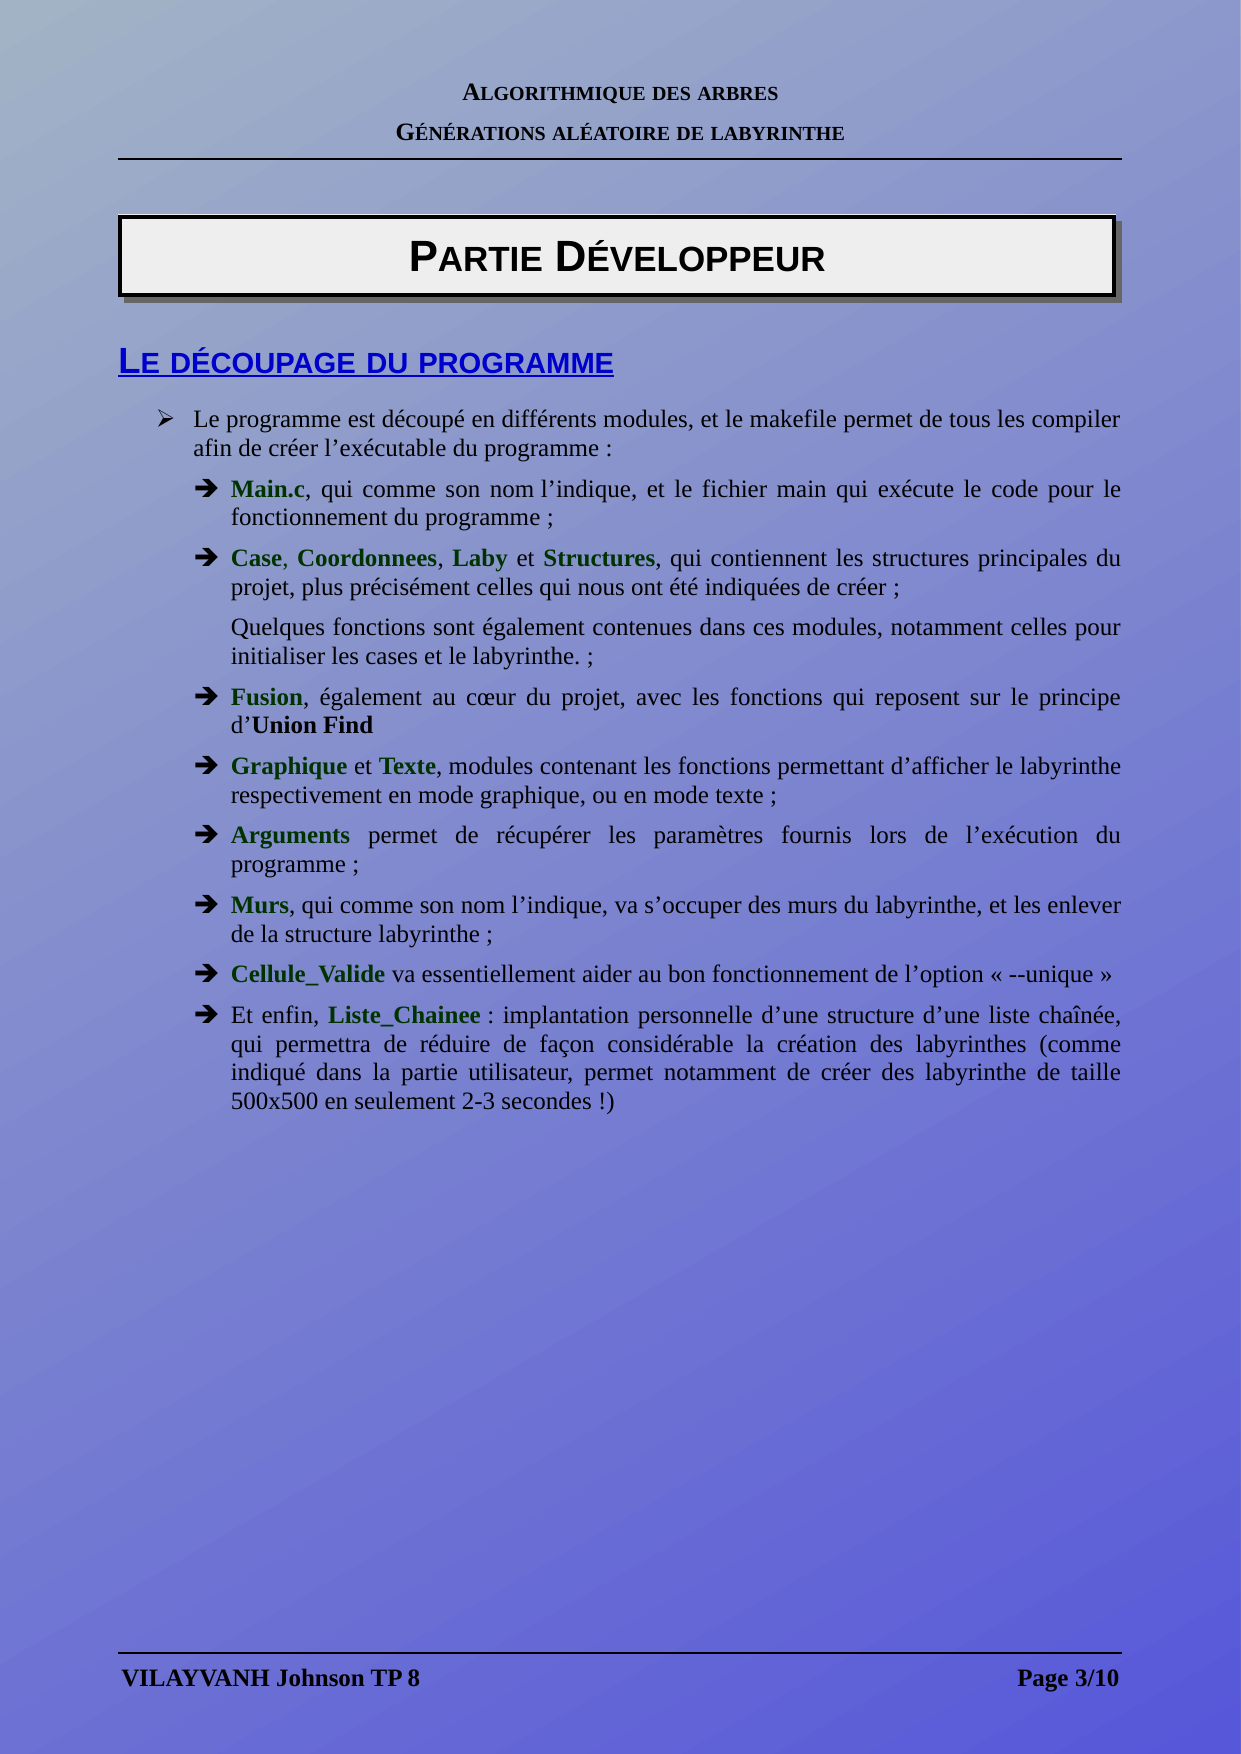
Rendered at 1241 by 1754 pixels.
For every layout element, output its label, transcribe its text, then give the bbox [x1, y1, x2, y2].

subtitle Le découpage du programme [118, 339, 1122, 381]
subtitle Partie Développeur [122, 219, 1112, 293]
list Fusion, également au cœur du projet, avec les fonctions qui reposent sur le principe d’Union Find [193, 682, 1122, 739]
list Quelques fonctions sont également contenues dans ces modules, notamment celles pour initialiser les cases et le labyrinthe. ; [193, 612, 1122, 670]
list Main.c, qui comme son nom l’indique, et le fichier main qui exécute le code pour le fonctionnement du programme ; [193, 474, 1122, 531]
list Arguments permet de récupérer les paramètres fournis lors de l’exécution du programme ; [193, 821, 1122, 878]
list Et enfin, Liste_Chainee : implantation personnelle d’une structure d’une liste chaînée, qui permettra de réduire de façon considérable la création des labyrinthes (comme indiqué dans la partie utilisateur, permet notamment de créer des labyrinthe de taille 500x500 en seulement 2-3 secondes !) [193, 1000, 1122, 1115]
list Graphique et Texte, modules contenant les fonctions permettant d’afficher le labyrinthe respectivement en mode graphique, ou en mode texte ; [193, 751, 1122, 809]
list Case, Coordonnees, Laby et Structures, qui contiennent les structures principales du projet, plus précisément celles qui nous ont été indiquées de créer ; [193, 543, 1122, 601]
list Murs, qui comme son nom l’indique, va s’occuper des murs du labyrinthe, et les enlever de la structure labyrinthe ; [193, 890, 1122, 947]
list Cellule_Valide va essentiellement aider au bon fonctionnement de l’option « --unique » [193, 959, 1122, 988]
